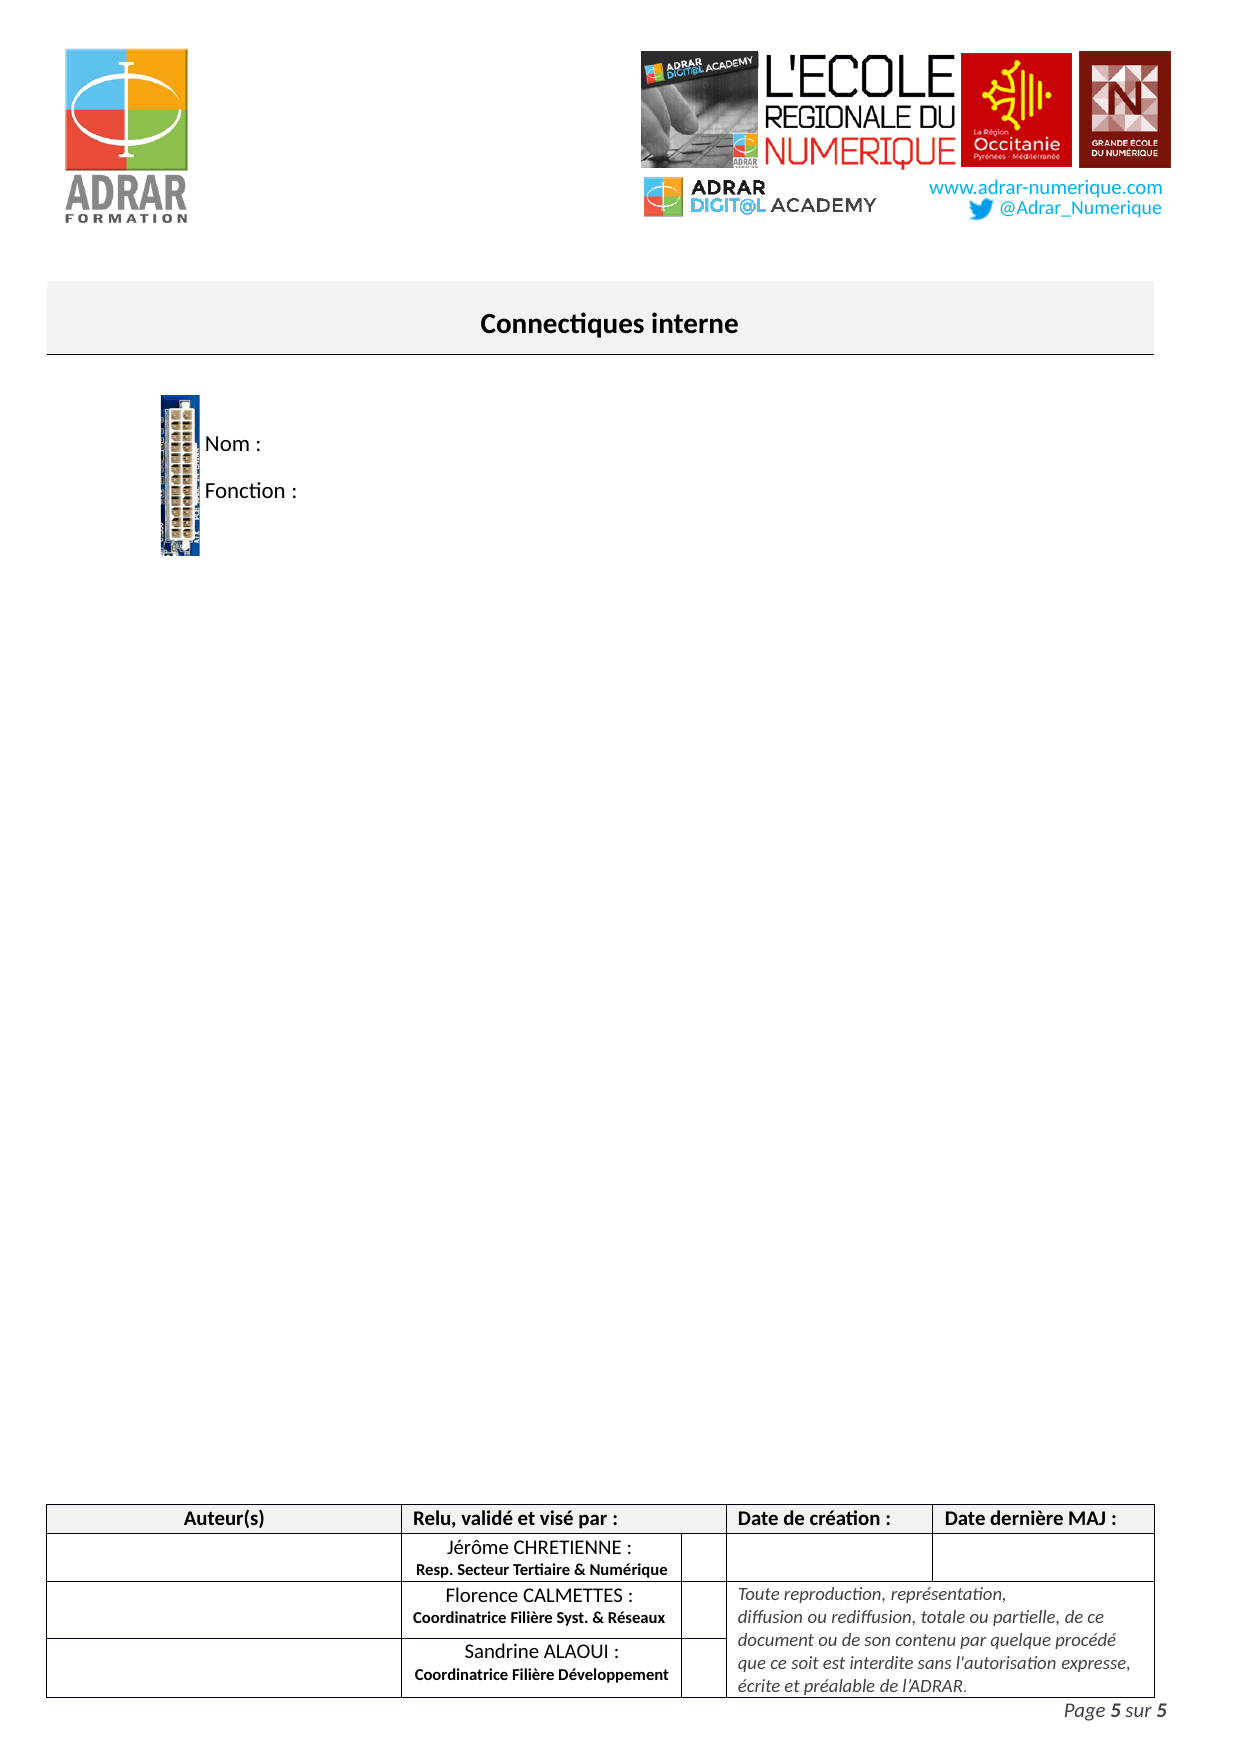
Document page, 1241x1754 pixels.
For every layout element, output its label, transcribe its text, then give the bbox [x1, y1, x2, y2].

picture [63, 46, 189, 225]
text Nom : [200, 429, 1093, 457]
text Fonction : [200, 476, 1093, 504]
picture [965, 191, 997, 224]
text [148, 429, 160, 457]
picture [160, 395, 200, 556]
text [148, 476, 160, 504]
picture [630, 44, 1179, 229]
